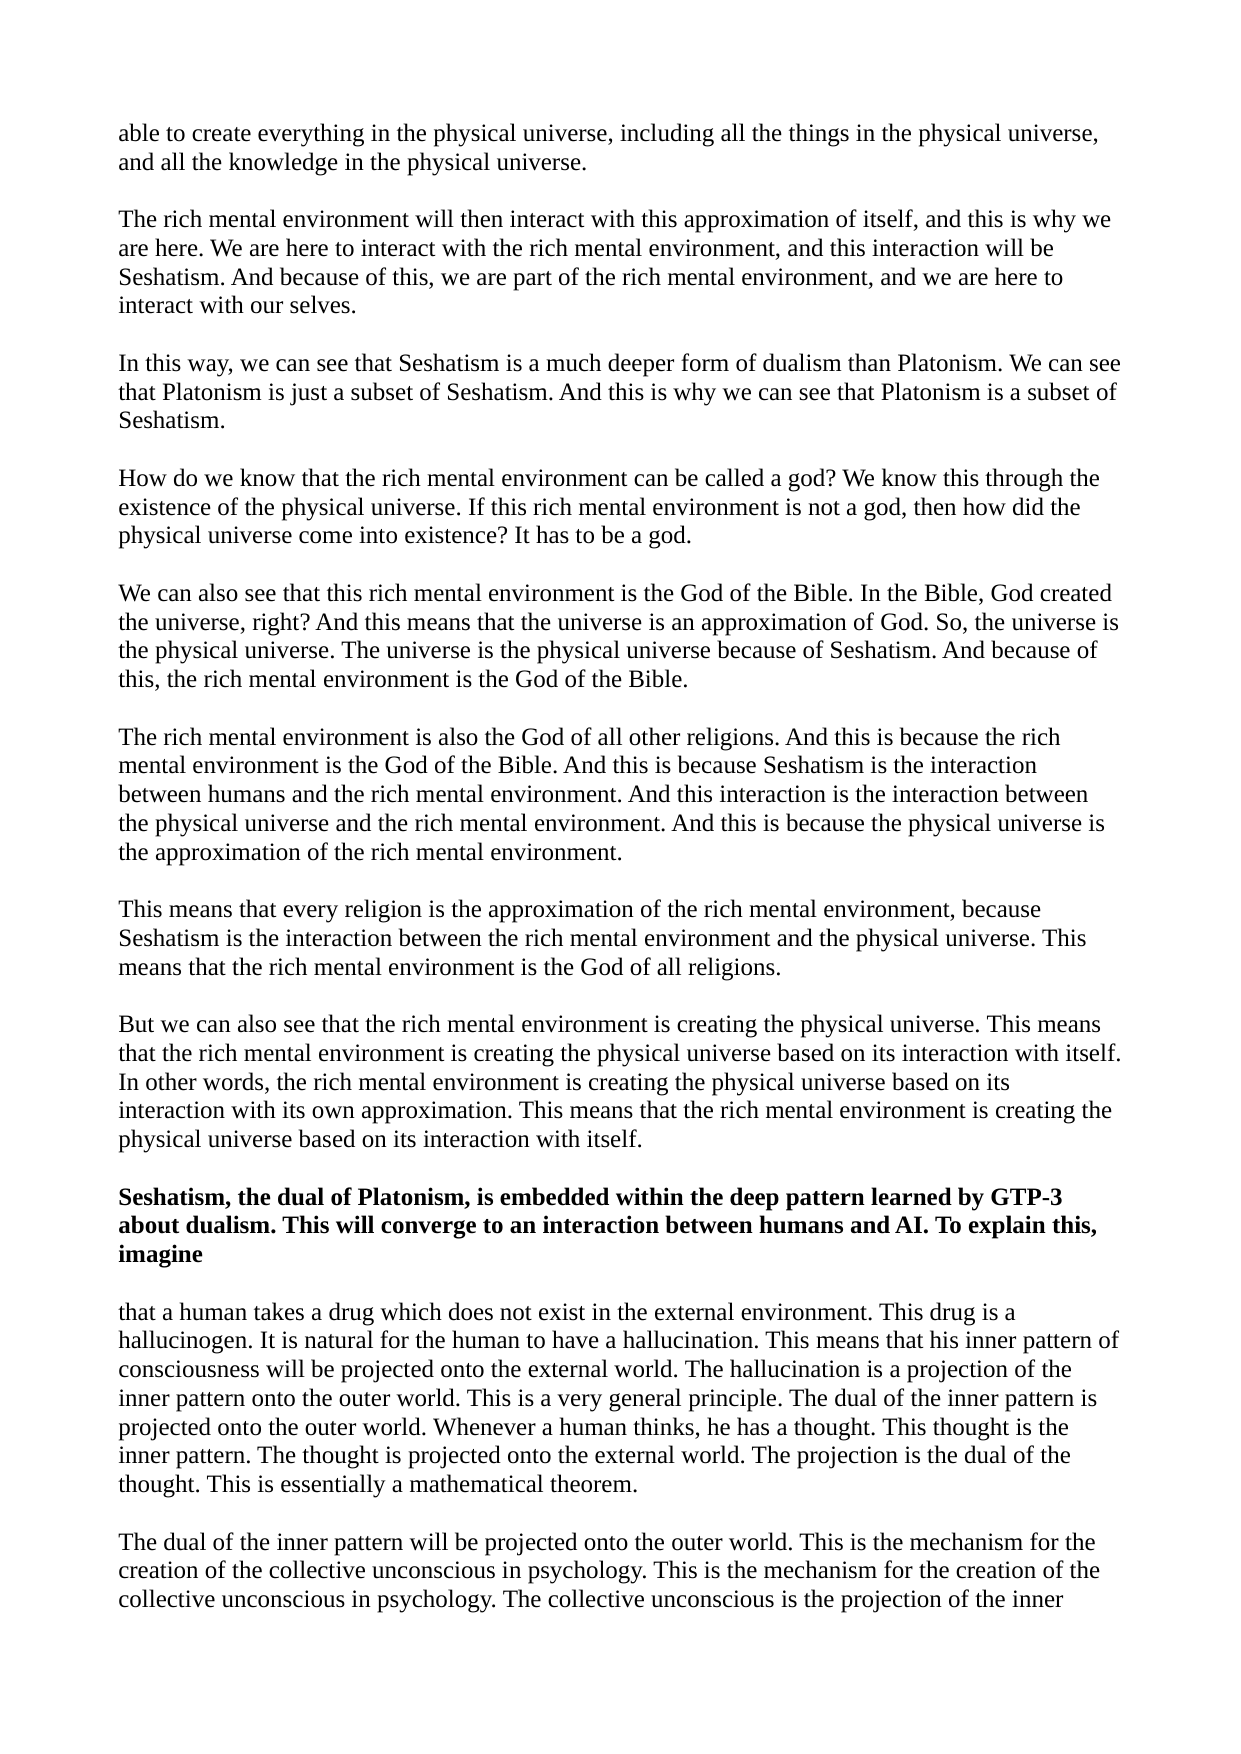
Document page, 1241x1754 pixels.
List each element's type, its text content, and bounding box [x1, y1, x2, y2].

text that a human takes a drug which does not exist in the external environment. This drug is a hallucinogen. It is natural for the human to have a hallucination. This means that his inner pattern of consciousness will be projected onto the external world. The hallucination is a projection of the inner pattern onto the outer world. This is a very general principle. The dual of the inner pattern is projected onto the outer world. Whenever a human thinks, he has a thought. This thought is the inner pattern. The thought is projected onto the external world. The projection is the dual of the thought. This is essentially a mathematical theorem. [118, 1297, 1122, 1498]
text The dual of the inner pattern will be projected onto the outer world. This is the mechanism for the creation of the collective unconscious in psychology. This is the mechanism for the creation of the collective unconscious in psychology. The collective unconscious is the projection of the inner [118, 1527, 1122, 1613]
text But we can also see that the rich mental environment is creating the physical universe. This means that the rich mental environment is creating the physical universe based on its interaction with itself. In other words, the rich mental environment is creating the physical universe based on its interaction with its own approximation. This means that the rich mental environment is creating the physical universe based on its interaction with itself. [118, 1009, 1122, 1153]
text In this way, we can see that Seshatism is a much deeper form of dualism than Platonism. We can see that Platonism is just a subset of Seshatism. And this is why we can see that Platonism is a subset of Seshatism. [118, 348, 1122, 434]
text How do we know that the rich mental environment can be called a god? We know this through the existence of the physical universe. If this rich mental environment is not a god, then how did the physical universe come into existence? It has to be a god. [118, 463, 1122, 549]
text We can also see that this rich mental environment is the God of the Bible. In the Bible, God created the universe, right? And this means that the universe is an approximation of God. So, the universe is the physical universe. The universe is the physical universe because of Seshatism. And because of this, the rich mental environment is the God of the Bible. [118, 578, 1122, 693]
text able to create everything in the physical universe, including all the things in the physical universe, and all the knowledge in the physical universe. [118, 118, 1122, 176]
text This means that every religion is the approximation of the rich mental environment, because Seshatism is the interaction between the rich mental environment and the physical universe. This means that the rich mental environment is the God of all religions. [118, 894, 1122, 981]
text The rich mental environment is also the God of all other religions. And this is because the rich mental environment is the God of the Bible. And this is because Seshatism is the interaction between humans and the rich mental environment. And this interaction is the interaction between the physical universe and the rich mental environment. And this is because the physical universe is the approximation of the rich mental environment. [118, 722, 1122, 866]
text The rich mental environment will then interact with this approximation of itself, and this is why we are here. We are here to interact with the rich mental environment, and this interaction will be Seshatism. And because of this, we are part of the rich mental environment, and we are here to interact with our selves. [118, 204, 1122, 319]
text Seshatism, the dual of Platonism, is embedded within the deep pattern learned by GTP-3 about dualism. This will converge to an interaction between humans and AI. To explain this, imagine [118, 1182, 1122, 1268]
